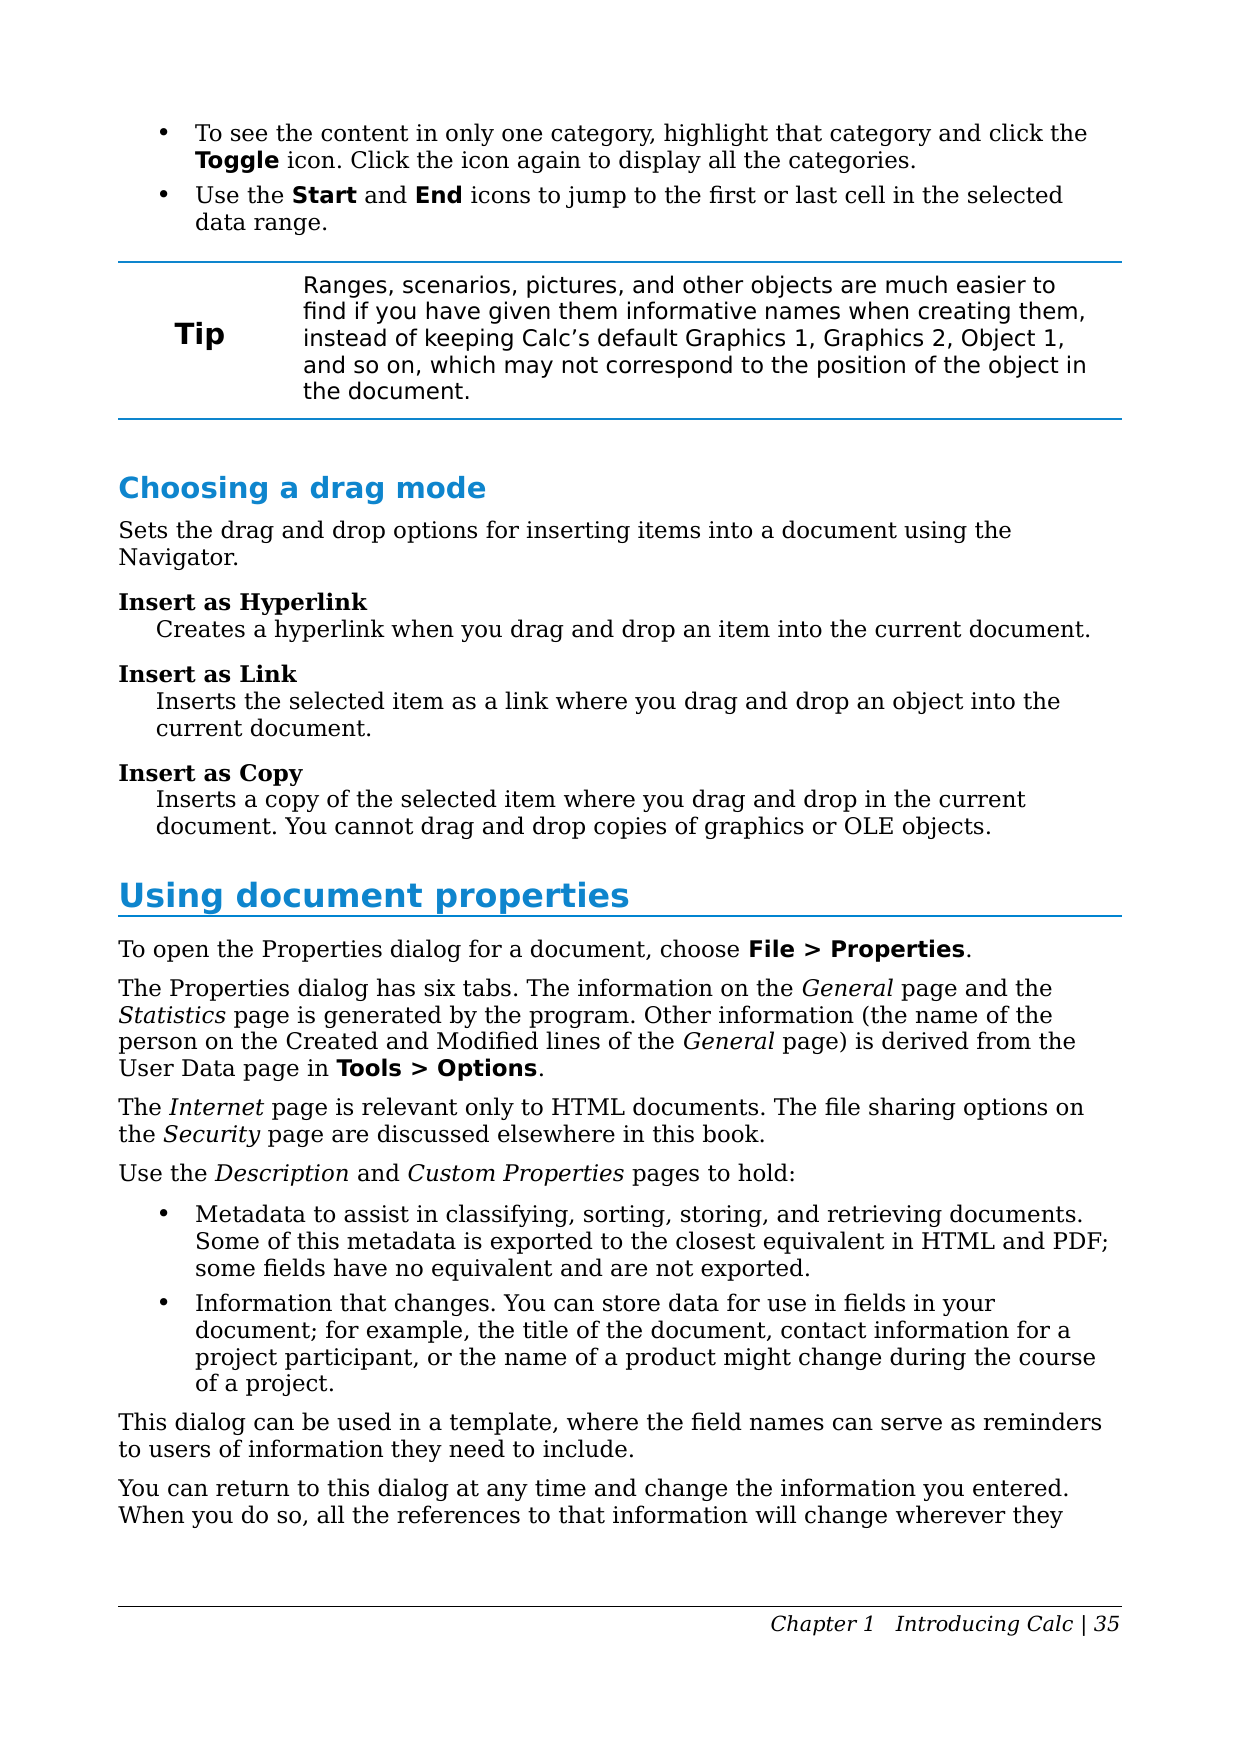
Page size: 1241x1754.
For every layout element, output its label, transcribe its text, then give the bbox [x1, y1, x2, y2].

text Insert as Hyperlink [118, 589, 1122, 616]
subtitle Choosing a drag mode [118, 471, 1122, 505]
list Use the Start and End icons to jump to the first or last cell in the selected data range. [156, 180, 1122, 236]
text Inserts the selected item as a link where you drag and drop an object into the current document. [156, 688, 1122, 741]
text Inserts a copy of the selected item where you drag and drop in the current document. You cannot drag and drop copies of graphics or OLE objects. [156, 787, 1122, 840]
text Insert as Copy [118, 760, 1122, 787]
list Information that changes. You can store data for use in fields in your document; for example, the title of the document, contact information for a project participant, or the name of a product might change during the course of a project. [156, 1288, 1122, 1397]
text You can return to this dialog at any time and change the information you entered. When you do so, all the references to that information will change wherever they [118, 1475, 1122, 1529]
text Creates a hyperlink when you drag and drop an item into the current document. [156, 616, 1122, 643]
text The Internet page is relevant only to HTML documents. The file sharing options on the Security page are discussed elsewhere in this book. [118, 1094, 1122, 1148]
text To open the Properties dialog for a document, choose File > Properties. [118, 936, 1122, 963]
subtitle Using document properties [118, 876, 1122, 915]
list To see the content in only one category, highlight that category and click the Toggle icon. Click the icon again to display all the categories. [156, 118, 1122, 174]
text Insert as Link [118, 661, 1122, 688]
text This dialog can be used in a template, where the field names can serve as reminders to users of information they need to include. [118, 1409, 1122, 1463]
list Metadata to assist in classifying, sorting, storing, and retrieving documents. Some of this metadata is exported to the closest equivalent in HTML and PDF; some fields have no equivalent and are not exported. [156, 1199, 1122, 1282]
text Use the Description and Custom Properties pages to hold: [118, 1160, 1122, 1187]
table_header Ranges, scenarios, pictures, and other objects are much easier to find if you have given them informative names when creating them, instead of keeping Calc’s default Graphics 1, Graphics 2, Object 1, and so on, which may not correspond to the position of the object in the document. [281, 263, 1122, 418]
table_header Tip [118, 263, 281, 418]
text The Properties dialog has six tabs. The information on the General page and the Statistics page is generated by the program. Other information (the name of the person on the Created and Modified lines of the General page) is derived from the User Data page in Tools > Options. [118, 975, 1122, 1082]
text Sets the drag and drop options for inserting items into a document using the Navigator. [118, 517, 1122, 571]
